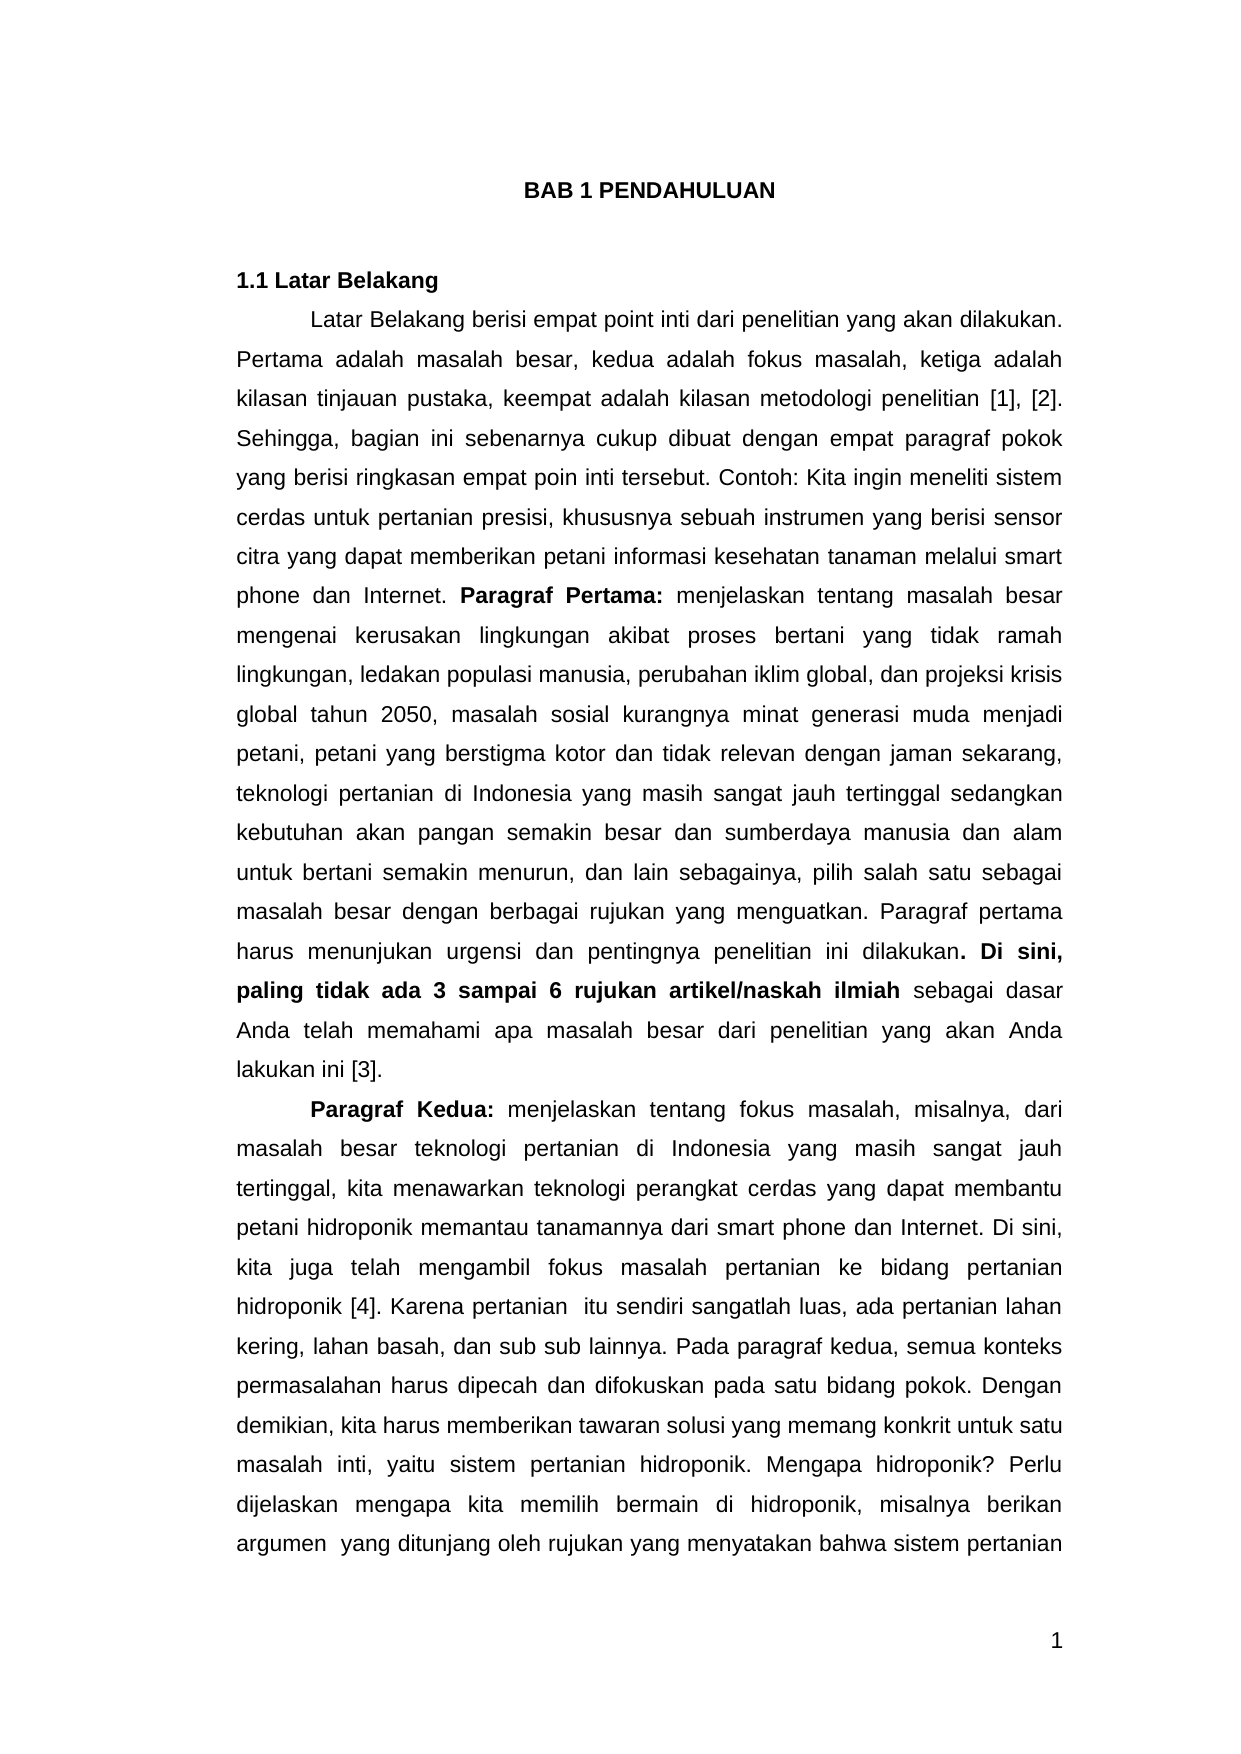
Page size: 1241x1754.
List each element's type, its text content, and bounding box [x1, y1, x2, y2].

subtitle BAB 1 PENDAHULUAN [236, 177, 1063, 203]
text Paragraf Kedua: menjelaskan tentang fokus masalah, misalnya, dari masalah besar teknologi pertanian di Indonesia yang masih sangat jauh tertinggal, kita menawarkan teknologi perangkat cerdas yang dapat membantu petani hidroponik memantau tanamannya dari smart phone dan Internet. Di sini, kita juga telah mengambil fokus masalah pertanian ke bidang pertanian hidroponik [4]. Karena pertanian itu sendiri sangatlah luas, ada pertanian lahan kering, lahan basah, dan sub sub lainnya. Pada paragraf kedua, semua konteks permasalahan harus dipecah dan difokuskan pada satu bidang pokok. Dengan demikian, kita harus memberikan tawaran solusi yang memang konkrit untuk satu masalah inti, yaitu sistem pertanian hidroponik. Mengapa hidroponik? Perlu dijelaskan mengapa kita memilih bermain di hidroponik, misalnya berikan argumen yang ditunjang oleh rujukan yang menyatakan bahwa sistem pertanian [236, 1096, 1063, 1556]
text Latar Belakang berisi empat point inti dari penelitian yang akan dilakukan. Pertama adalah masalah besar, kedua adalah fokus masalah, ketiga adalah kilasan tinjauan pustaka, keempat adalah kilasan metodologi penelitian [1], [2]. Sehingga, bagian ini sebenarnya cukup dibuat dengan empat paragraf pokok yang berisi ringkasan empat poin inti tersebut. Contoh: Kita ingin meneliti sistem cerdas untuk pertanian presisi, khususnya sebuah instrumen yang berisi sensor citra yang dapat memberikan petani informasi kesehatan tanaman melalui smart phone dan Internet. Paragraf Pertama: menjelaskan tentang masalah besar mengenai kerusakan lingkungan akibat proses bertani yang tidak ramah lingkungan, ledakan populasi manusia, perubahan iklim global, dan projeksi krisis global tahun 2050, masalah sosial kurangnya minat generasi muda menjadi petani, petani yang berstigma kotor dan tidak relevan dengan jaman sekarang, teknologi pertanian di Indonesia yang masih sangat jauh tertinggal sedangkan kebutuhan akan pangan semakin besar dan sumberdaya manusia dan alam untuk bertani semakin menurun, dan lain sebagainya, pilih salah satu sebagai masalah besar dengan berbagai rujukan yang menguatkan. Paragraf pertama harus menunjukan urgensi dan pentingnya penelitian ini dilakukan. Di sini, paling tidak ada 3 sampai 6 rujukan artikel/naskah ilmiah sebagai dasar Anda telah memahami apa masalah besar dari penelitian yang akan Anda lakukan ini [3]. [236, 306, 1063, 1083]
subtitle 1.1 Latar Belakang [236, 267, 1063, 293]
